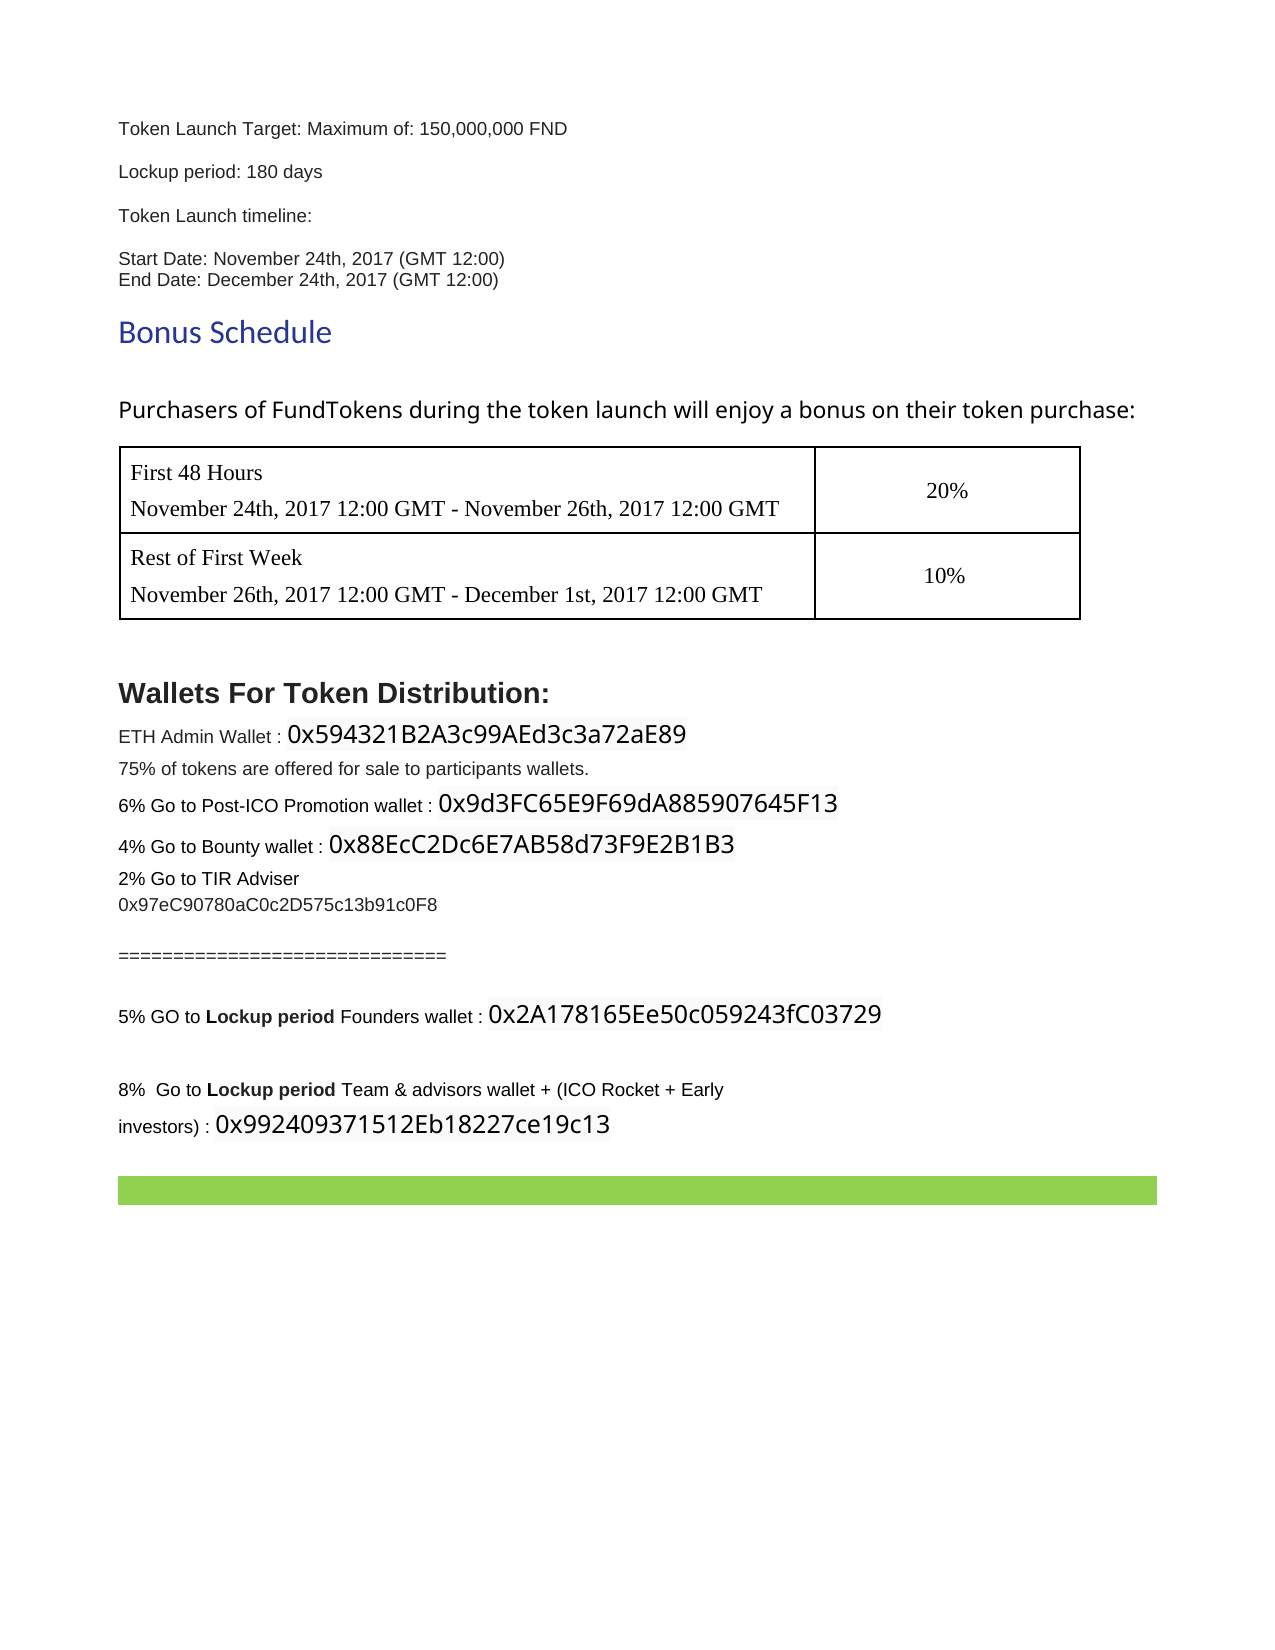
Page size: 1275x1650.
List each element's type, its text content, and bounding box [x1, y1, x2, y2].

table_header First 48 Hours November 24th, 2017 12:00 GMT - November 26th, 2017 12:00 GMT [121, 448, 814, 532]
text ETH Admin Wallet : 0x594321B2A3c99AEd3c3a72aE89 [118, 717, 1157, 751]
text Lockup period: 180 days [118, 161, 1157, 183]
text ============================== [118, 945, 1157, 967]
text Wallets For Token Distribution: [118, 676, 1157, 710]
text 4% Go to Bounty wallet : 0x88EcC2Dc6E7AB58d73F9E2B1B3 [118, 827, 1157, 861]
text Purchasers of FundTokens during the token launch will enjoy a bonus on their token purchase: [118, 394, 1157, 425]
text 0x97eC90780aC0c2D575c13b91c0F8 [118, 893, 1157, 915]
text 2% Go to TIR Adviser [118, 867, 1157, 889]
text End Date: December 24th, 2017 (GMT 12:00) [118, 269, 1157, 291]
table_cell 10% [816, 534, 1079, 617]
text 8% Go to Lockup period Team & advisors wallet + (ICO Rocket + Early investors) : 0x992409371512Eb18227ce19c13 [118, 1078, 1157, 1141]
text 75% of tokens are offered for sale to participants wallets. 6% Go to Post-ICO Promotion wallet : 0x9d3FC65E9F69dA885907645F13 [118, 757, 1157, 820]
subtitle Bonus Schedule [118, 311, 1157, 352]
text 5% GO to Lockup period Founders wallet : 0x2A178165Ee50c059243fC03729 [118, 997, 1157, 1031]
text Token Launch timeline: [118, 204, 1157, 226]
table_cell Rest of First Week November 26th, 2017 12:00 GMT - December 1st, 2017 12:00 GMT [121, 534, 814, 617]
text Start Date: November 24th, 2017 (GMT 12:00) [118, 247, 1157, 269]
table_header 20% [816, 448, 1079, 532]
text Token Launch Target: Maximum of: 150,000,000 FND [118, 118, 1157, 140]
